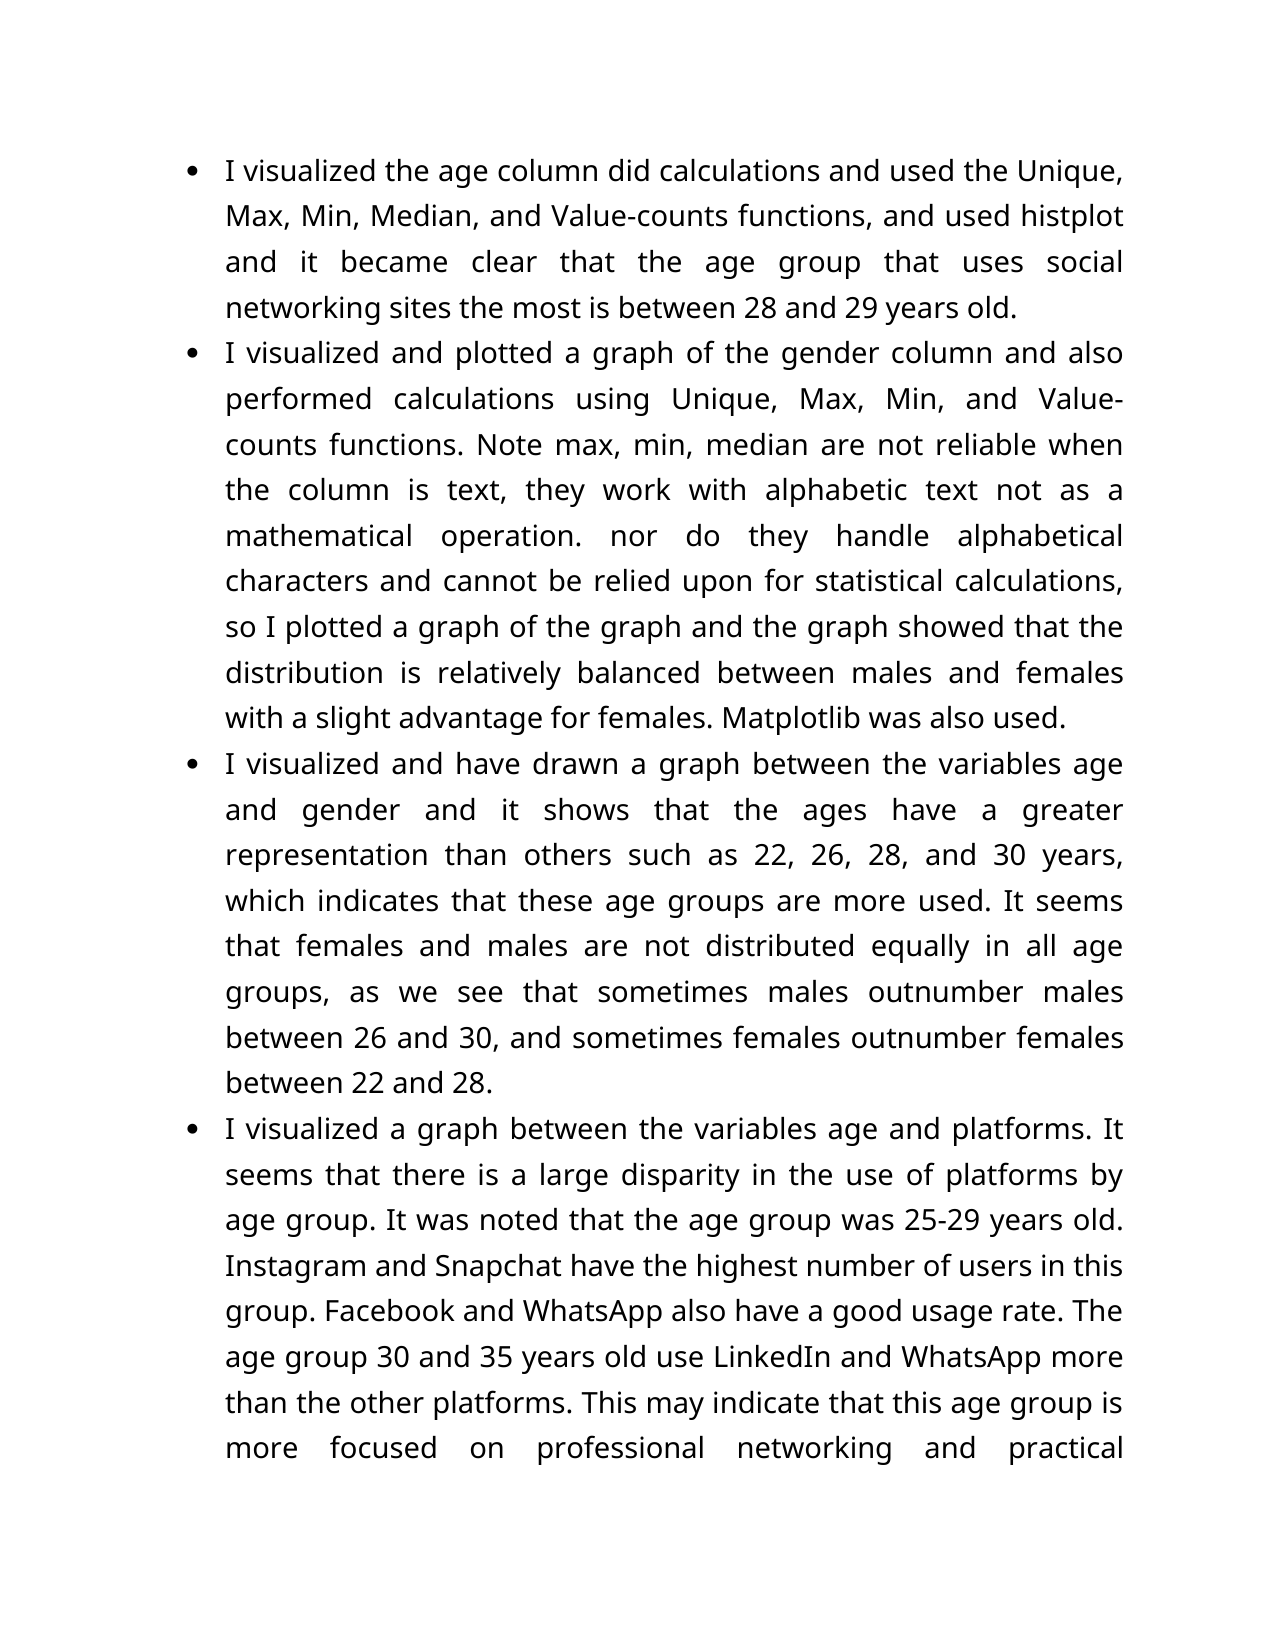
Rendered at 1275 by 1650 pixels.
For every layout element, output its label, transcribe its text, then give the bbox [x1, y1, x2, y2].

list I visualized a graph between the variables age and platforms. It seems that there is a large disparity in the use of platforms by age group. It was noted that the age group was 25-29 years old. Instagram and Snapchat have the highest number of users in this group. Facebook and WhatsApp also have a good usage rate. The age group 30 and 35 years old use LinkedIn and WhatsApp more than the other platforms. This may indicate that this age group is more focused on professional networking and practical [187, 1108, 1125, 1467]
list I visualized the age column did calculations and used the Unique, Max, Min, Median, and Value-counts functions, and used histplot and it became clear that the age group that uses social networking sites the most is between 28 and 29 years old. [187, 150, 1125, 327]
list I visualized and have drawn a graph between the variables age and gender and it shows that the ages have a greater representation than others such as 22, 26, 28, and 30 years, which indicates that these age groups are more used. It seems that females and males are not distributed equally in all age groups, as we see that sometimes males outnumber males between 26 and 30, and sometimes females outnumber females between 22 and 28. [187, 743, 1125, 1102]
list I visualized and plotted a graph of the gender column and also performed calculations using Unique, Max, Min, and Value-counts functions. Note max, min, median are not reliable when the column is text, they work with alphabetic text not as a mathematical operation. nor do they handle alphabetical characters and cannot be relied upon for statistical calculations, so I plotted a graph of the graph and the graph showed that the distribution is relatively balanced between males and females with a slight advantage for females. Matplotlib was also used. [187, 332, 1125, 737]
